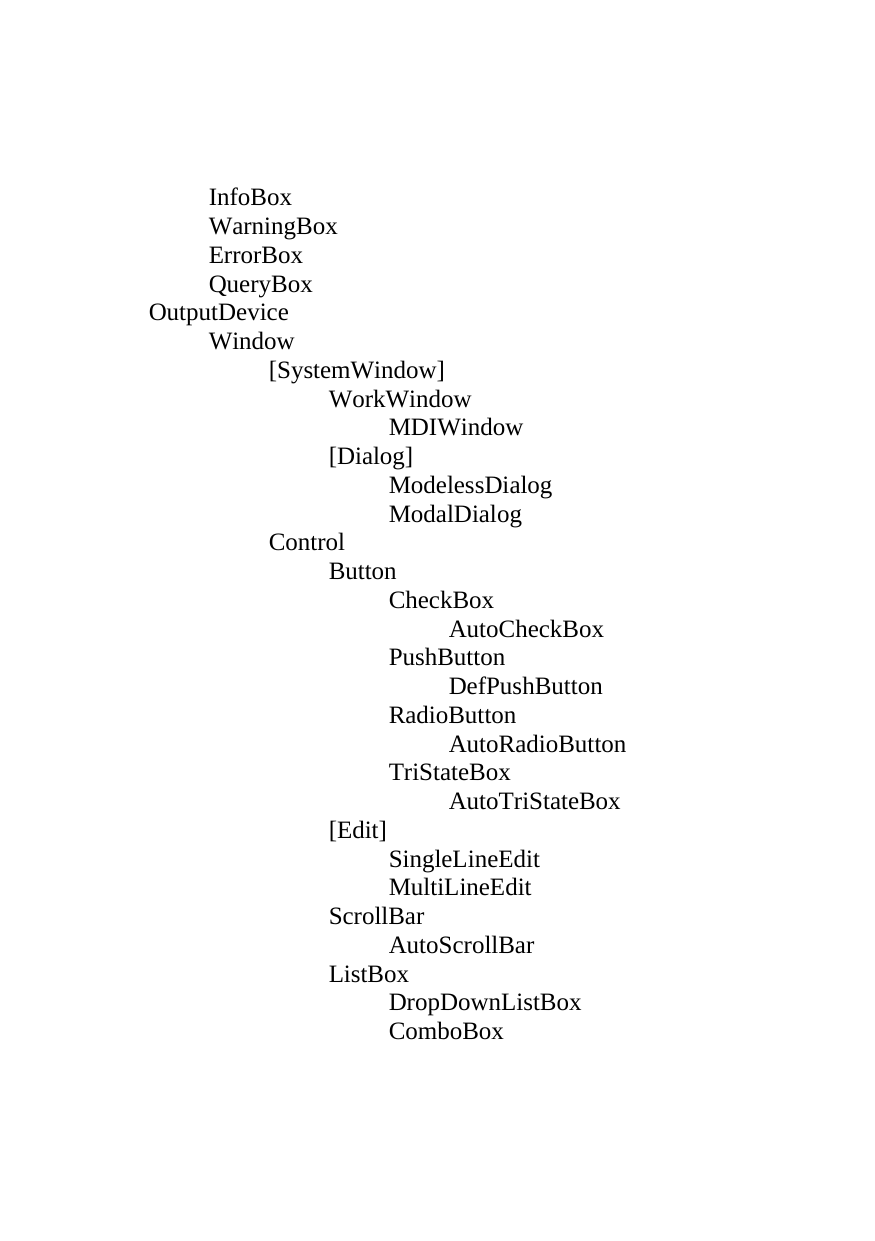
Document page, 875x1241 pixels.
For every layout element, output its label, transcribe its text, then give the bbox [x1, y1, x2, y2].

text [Dialog] [88, 441, 815, 470]
text AutoScrollBar [88, 930, 815, 959]
text [SystemWindow] [88, 355, 815, 384]
text ModalDialog [88, 499, 815, 527]
text TriStateBox [88, 757, 815, 786]
text PushButton [88, 642, 815, 671]
text Button [88, 556, 815, 585]
text WorkWindow [88, 384, 815, 412]
text RadioButton [88, 700, 815, 729]
text Control [88, 527, 815, 556]
text SingleLineEdit [88, 844, 815, 872]
text MultiLineEdit [88, 872, 815, 901]
text ScrollBar [88, 901, 815, 930]
text AutoTriStateBox [88, 786, 815, 815]
text Window [88, 326, 815, 355]
text DefPushButton [88, 671, 815, 700]
text QueryBox [88, 269, 815, 297]
text ListBox [88, 959, 815, 987]
text DropDownListBox [88, 987, 815, 1016]
text InfoBox [88, 182, 815, 211]
text AutoCheckBox [88, 614, 815, 642]
text MDIWindow [88, 412, 815, 441]
text ErrorBox [88, 240, 815, 269]
text ComboBox [88, 1016, 815, 1045]
text [Edit] [88, 815, 815, 844]
text OutputDevice [88, 297, 815, 326]
text CheckBox [88, 585, 815, 614]
text AutoRadioButton [88, 729, 815, 757]
text WarningBox [88, 211, 815, 240]
text ModelessDialog [88, 470, 815, 499]
